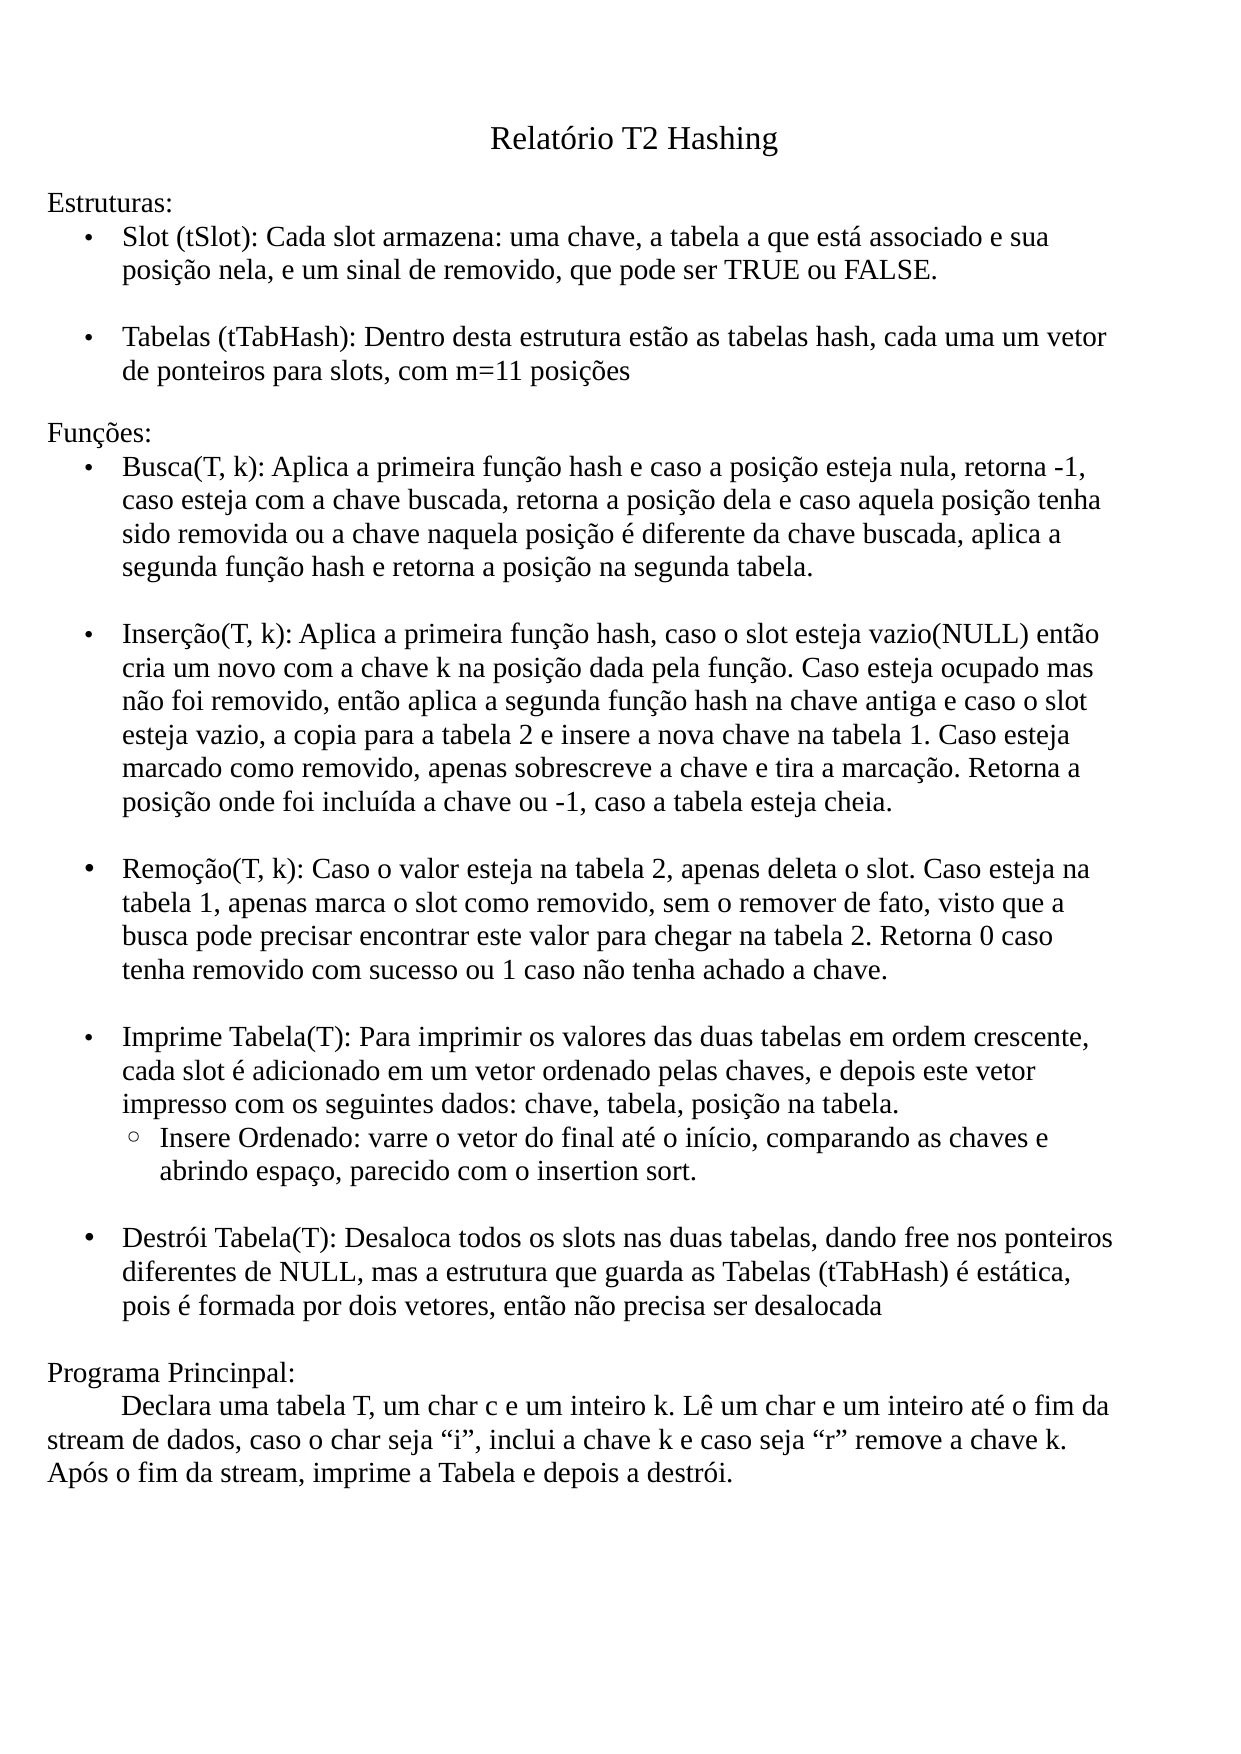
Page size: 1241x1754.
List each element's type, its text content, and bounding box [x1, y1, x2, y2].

text Declara uma tabela T, um char c e um inteiro k. Lê um char e um inteiro até o fim da stream de dados, caso o char seja “i”, inclui a chave k e caso seja “r” remove a chave k. Após o fim da stream, imprime a Tabela e depois a destrói. [47, 1388, 1123, 1489]
list Imprime Tabela(T): Para imprimir os valores das duas tabelas em ordem crescente, cada slot é adicionado em um vetor ordenado pelas chaves, e depois este vetor impresso com os seguintes dados: chave, tabela, posição na tabela. [84, 1019, 1123, 1120]
list Slot (tSlot): Cada slot armazena: uma chave, a tabela a que está associado e sua posição nela, e um sinal de removido, que pode ser TRUE ou FALSE. [84, 219, 1123, 286]
list Insere Ordenado: varre o vetor do final até o início, comparando as chaves e abrindo espaço, parecido com o insertion sort. [122, 1120, 1123, 1187]
list Remoção(T, k): Caso o valor esteja na tabela 2, apenas deleta o slot. Caso esteja na tabela 1, apenas marca o slot como removido, sem o remover de fato, visto que a busca pode precisar encontrar este valor para chegar na tabela 2. Retorna 0 caso tenha removido com sucesso ou 1 caso não tenha achado a chave. [84, 851, 1123, 986]
list Destrói Tabela(T): Desaloca todos os slots nas duas tabelas, dando free nos ponteiros diferentes de NULL, mas a estrutura que guarda as Tabelas (tTabHash) é estática, pois é formada por dois vetores, então não precisa ser desalocada [84, 1220, 1123, 1321]
text Funções: [47, 415, 1123, 449]
text Relatório T2 Hashing [47, 118, 1123, 156]
list Tabelas (tTabHash): Dentro desta estrutura estão as tabelas hash, cada uma um vetor de ponteiros para slots, com m=11 posições [84, 319, 1123, 386]
list Inserção(T, k): Aplica a primeira função hash, caso o slot esteja vazio(NULL) então cria um novo com a chave k na posição dada pela função. Caso esteja ocupado mas não foi removido, então aplica a segunda função hash na chave antiga e caso o slot esteja vazio, a copia para a tabela 2 e insere a nova chave na tabela 1. Caso esteja marcado como removido, apenas sobrescreve a chave e tira a marcação. Retorna a posição onde foi incluída a chave ou -1, caso a tabela esteja cheia. [84, 616, 1123, 818]
text Estruturas: [47, 185, 1123, 219]
text Programa Princinpal: [47, 1355, 1123, 1388]
list Busca(T, k): Aplica a primeira função hash e caso a posição esteja nula, retorna -1, caso esteja com a chave buscada, retorna a posição dela e caso aquela posição tenha sido removida ou a chave naquela posição é diferente da chave buscada, aplica a segunda função hash e retorna a posição na segunda tabela. [84, 449, 1123, 583]
